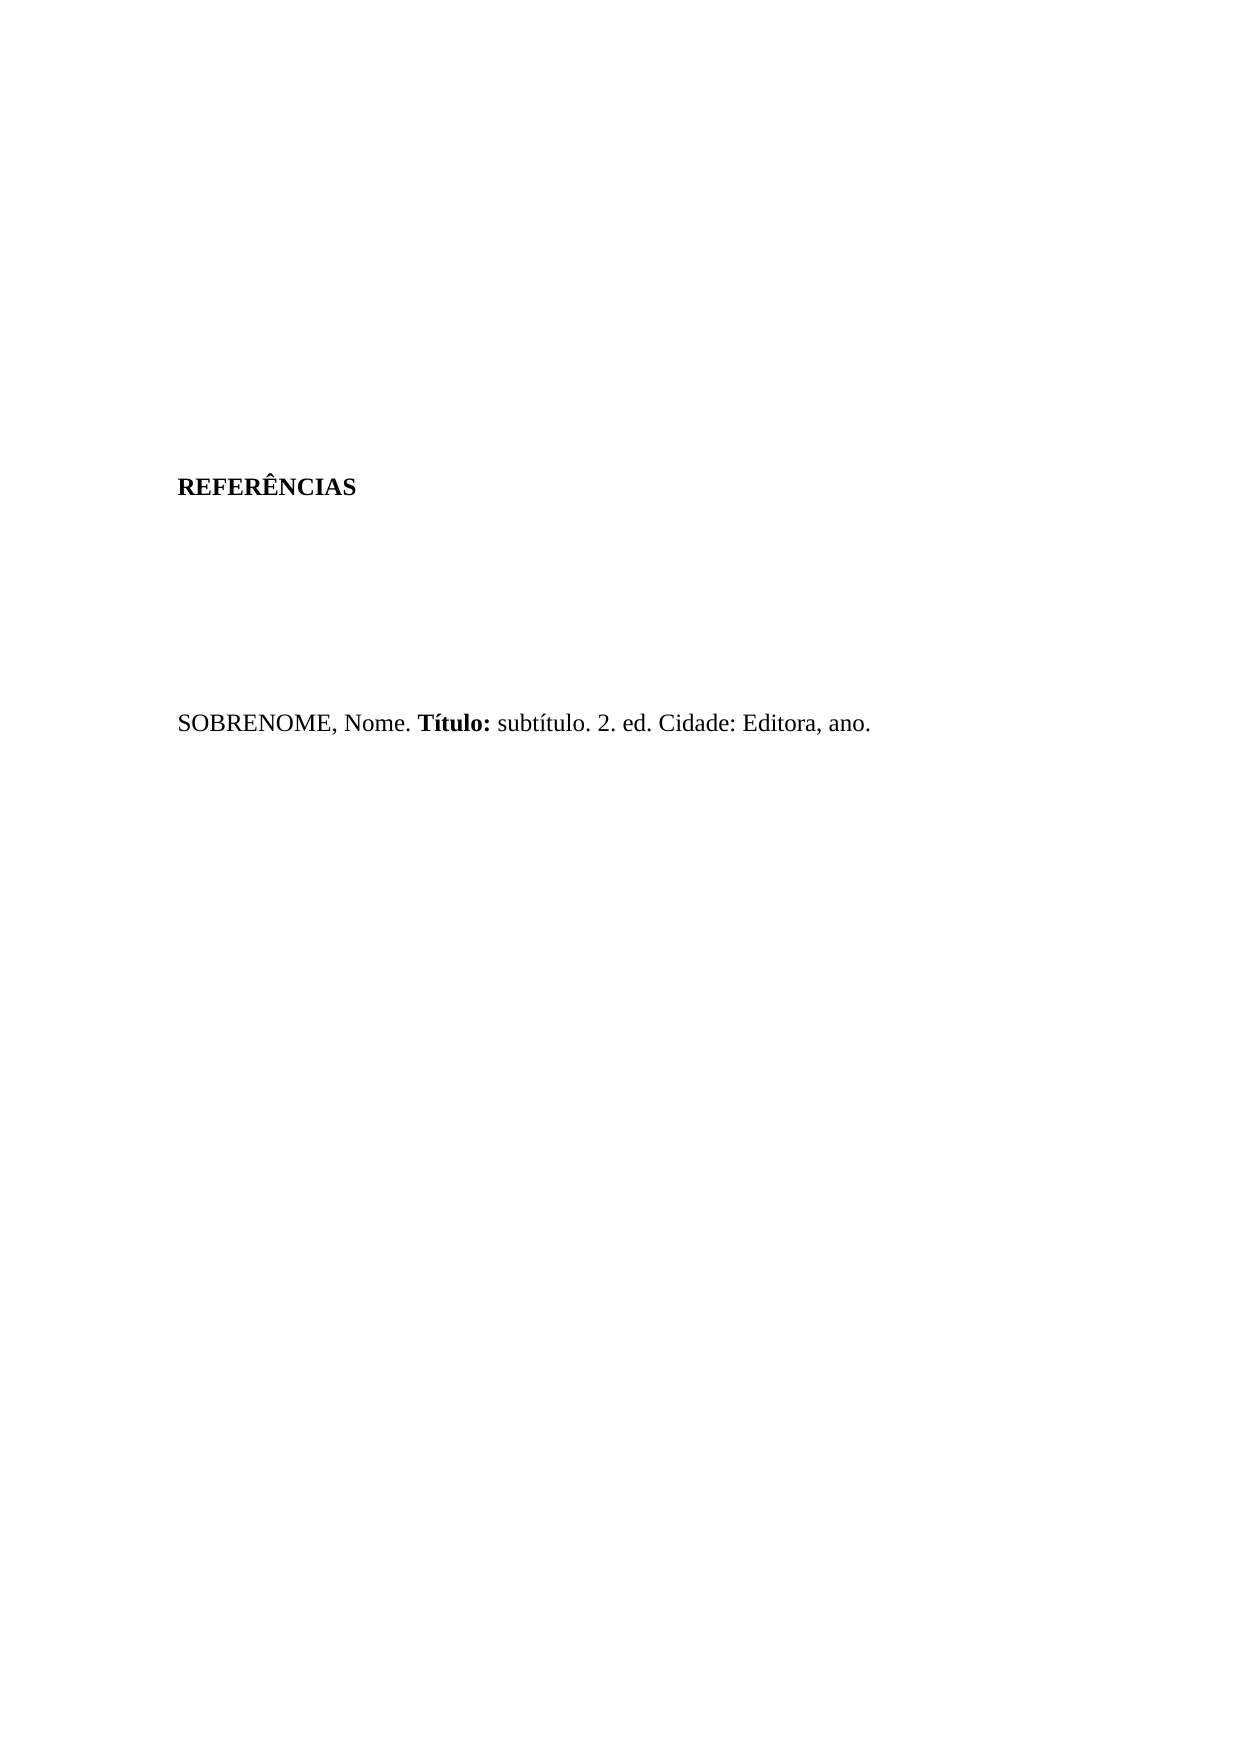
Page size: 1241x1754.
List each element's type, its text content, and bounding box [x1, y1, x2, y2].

text referências [177, 472, 1122, 501]
text SOBRENOME, Nome. Título: subtítulo. 2. ed. Cidade: Editora, ano. [177, 708, 1122, 737]
